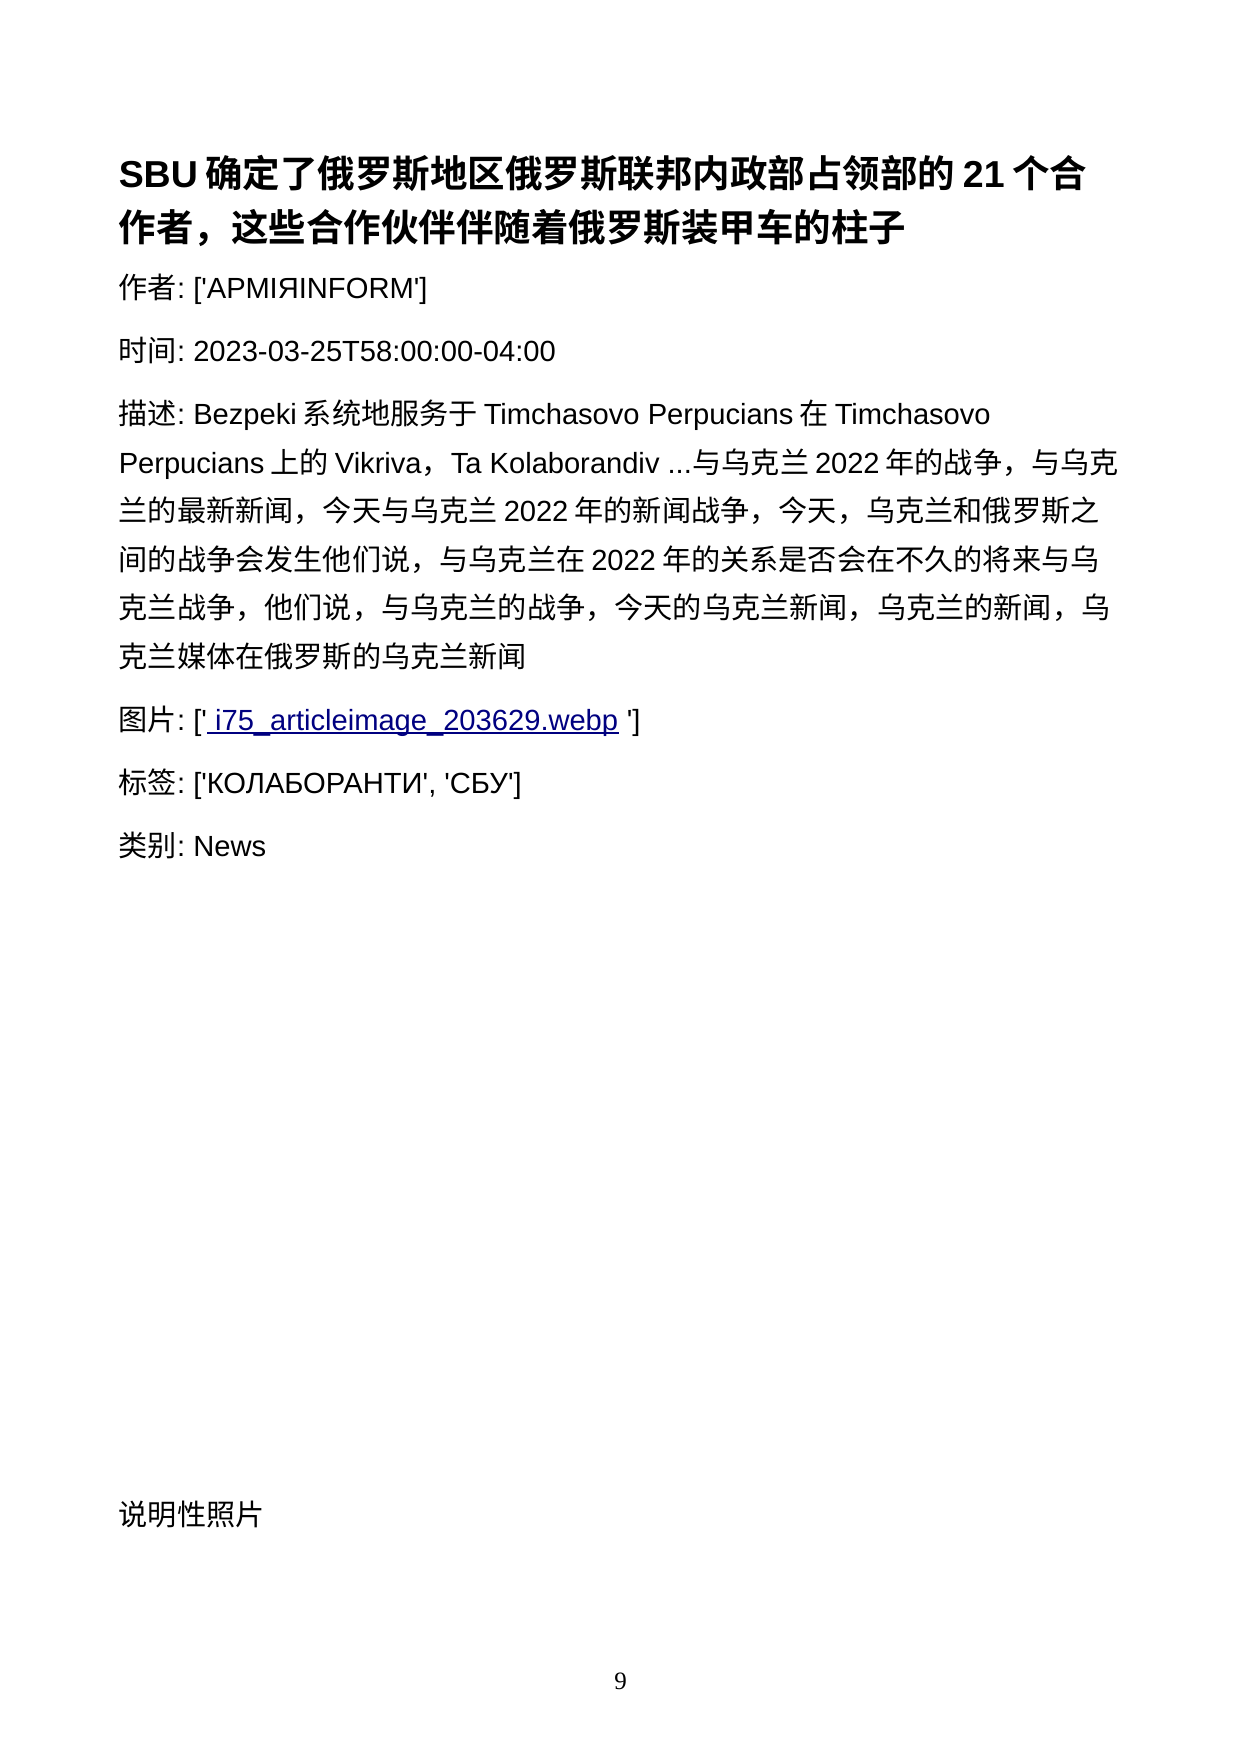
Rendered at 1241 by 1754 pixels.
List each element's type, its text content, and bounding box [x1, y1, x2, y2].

text 作者: ['АРМІЯINFORM'] [118, 264, 1122, 307]
subtitle SBU确定了俄罗斯地区俄罗斯联邦内政部占领部的21个合作者，这些合作伙伴伴随着俄罗斯装甲车的柱子 [118, 143, 1122, 252]
text 说明性照片 [118, 886, 1122, 1533]
text 图片: [' i75_articleimage_203629.webp '] [118, 697, 1122, 739]
text 标签: ['КОЛАБОРАНТИ', 'СБУ'] [118, 760, 1122, 802]
text 类别: News [118, 823, 1122, 865]
text 时间: 2023-03-25T58:00:00-04:00 [118, 328, 1122, 370]
text 描述: Bezpeki系统地服务于Timchasovo Perpucians在Timchasovo Perpucians上的Vikriva，Ta Kolaborandiv ...与乌克兰2022年的战争，与乌克兰的最新新闻，今天与乌克兰2022年的新闻战争，今天，乌克兰和俄罗斯之间的战争会发生他们说，与乌克兰在2022年的关系是否会在不久的将来与乌克兰战争，他们说，与乌克兰的战争，今天的乌克兰新闻，乌克兰的新闻，乌克兰媒体在俄罗斯的乌克兰新闻 [118, 391, 1122, 676]
